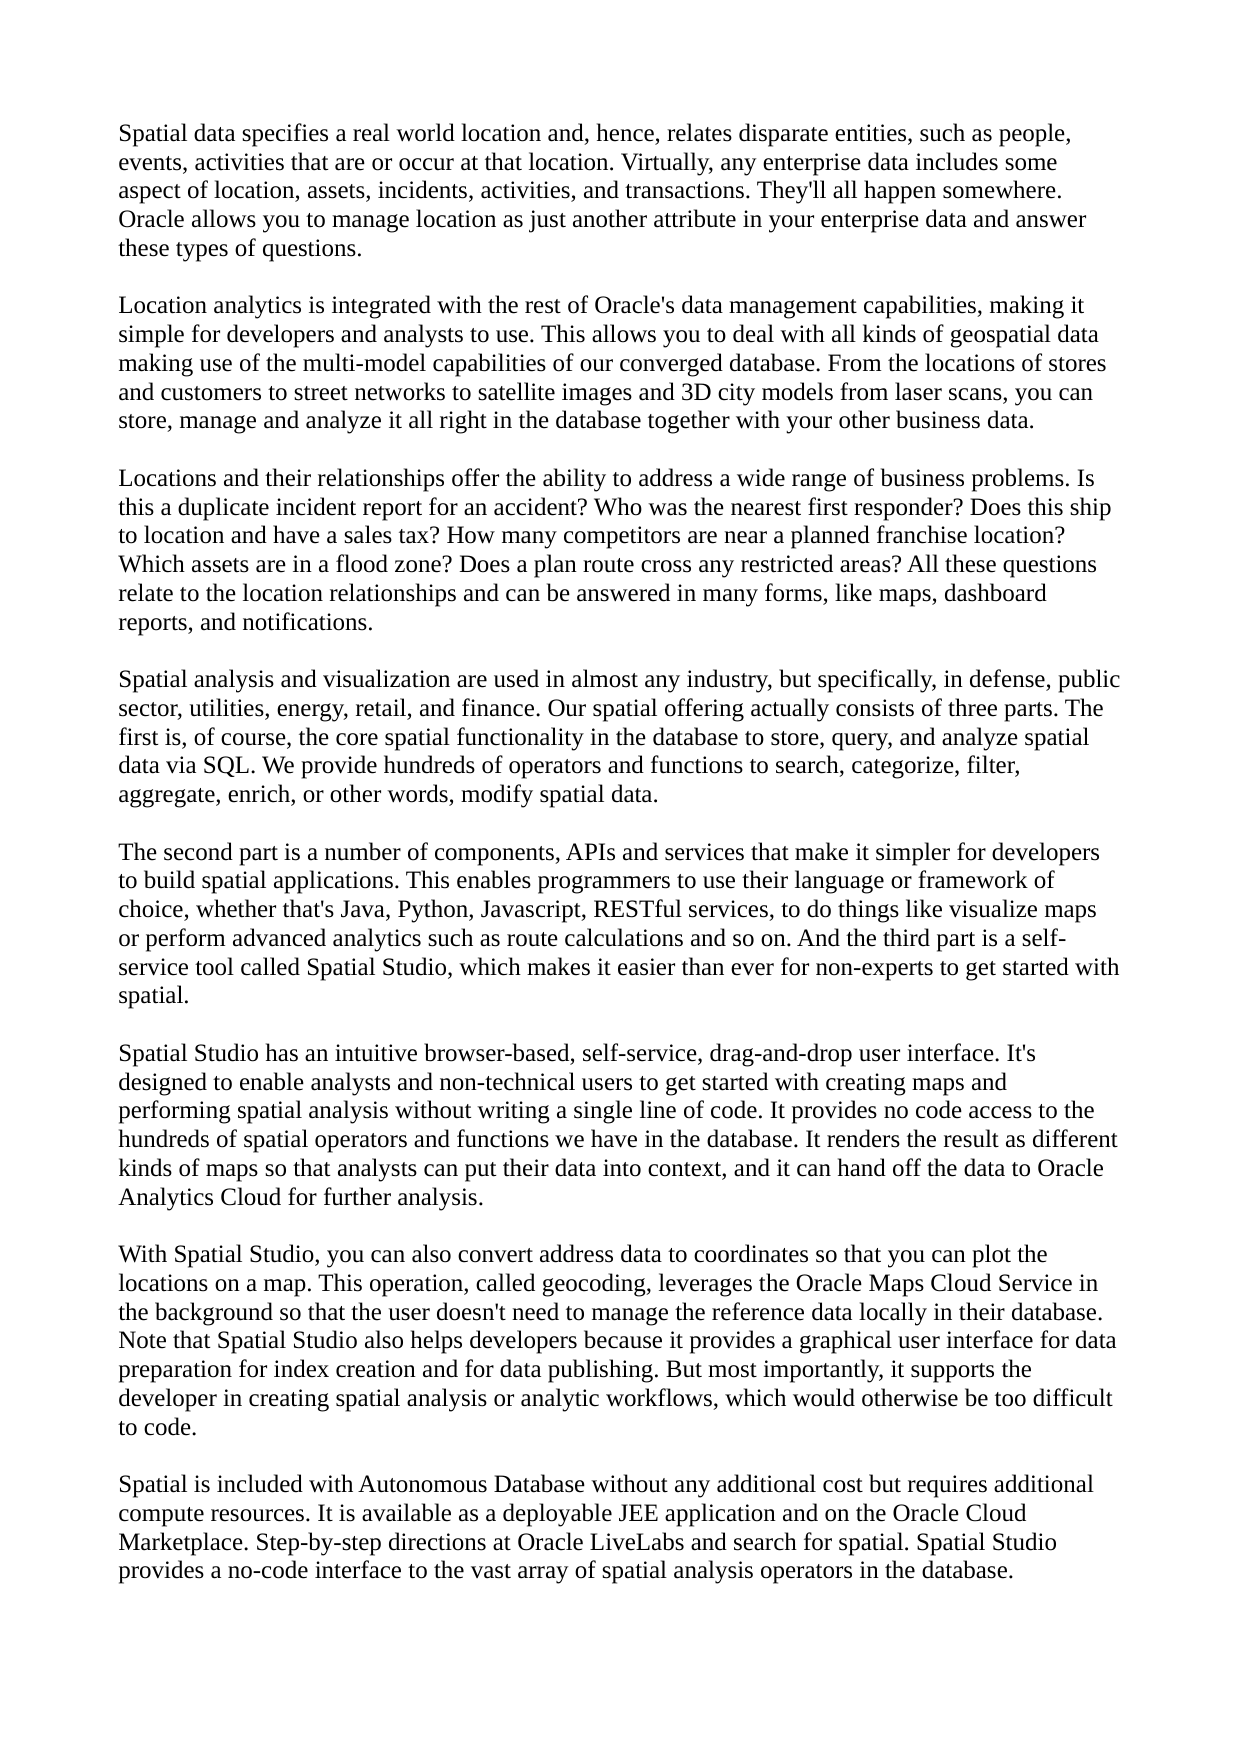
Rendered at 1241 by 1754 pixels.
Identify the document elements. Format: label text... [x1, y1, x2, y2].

text Spatial Studio has an intuitive browser-based, self-service, drag-and-drop user interface. It's designed to enable analysts and non-technical users to get started with creating maps and performing spatial analysis without writing a single line of code. It provides no code access to the hundreds of spatial operators and functions we have in the database. It renders the result as different kinds of maps so that analysts can put their data into context, and it can hand off the data to Oracle Analytics Cloud for further analysis. [118, 1038, 1122, 1211]
text The second part is a number of components, APIs and services that make it simpler for developers to build spatial applications. This enables programmers to use their language or framework of choice, whether that's Java, Python, Javascript, RESTful services, to do things like visualize maps or perform advanced analytics such as route calculations and so on. And the third part is a self-service tool called Spatial Studio, which makes it easier than ever for non-experts to get started with spatial. [118, 837, 1122, 1009]
text With Spatial Studio, you can also convert address data to coordinates so that you can plot the locations on a map. This operation, called geocoding, leverages the Oracle Maps Cloud Service in the background so that the user doesn't need to manage the reference data locally in their database. Note that Spatial Studio also helps developers because it provides a graphical user interface for data preparation for index creation and for data publishing. But most importantly, it supports the developer in creating spatial analysis or analytic workflows, which would otherwise be too difficult to code. [118, 1239, 1122, 1441]
text Location analytics is integrated with the rest of Oracle's data management capabilities, making it simple for developers and analysts to use. This allows you to deal with all kinds of geospatial data making use of the multi-model capabilities of our converged database. From the locations of stores and customers to street networks to satellite images and 3D city models from laser scans, you can store, manage and analyze it all right in the database together with your other business data. [118, 291, 1122, 434]
text Spatial analysis and visualization are used in almost any industry, but specifically, in defense, public sector, utilities, energy, retail, and finance. Our spatial offering actually consists of three parts. The first is, of course, the core spatial functionality in the database to store, query, and analyze spatial data via SQL. We provide hundreds of operators and functions to search, categorize, filter, aggregate, enrich, or other words, modify spatial data. [118, 664, 1122, 808]
text Spatial is included with Autonomous Database without any additional cost but requires additional compute resources. It is available as a deployable JEE application and on the Oracle Cloud Marketplace. Step-by-step directions at Oracle LiveLabs and search for spatial. Spatial Studio provides a no-code interface to the vast array of spatial analysis operators in the database. [118, 1469, 1122, 1584]
text Locations and their relationships offer the ability to address a wide range of business problems. Is this a duplicate incident report for an accident? Who was the nearest first responder? Does this ship to location and have a sales tax? How many competitors are near a planned franchise location? Which assets are in a flood zone? Does a plan route cross any restricted areas? All these questions relate to the location relationships and can be answered in many forms, like maps, dashboard reports, and notifications. [118, 463, 1122, 636]
text Spatial data specifies a real world location and, hence, relates disparate entities, such as people, events, activities that are or occur at that location. Virtually, any enterprise data includes some aspect of location, assets, incidents, activities, and transactions. They'll all happen somewhere. Oracle allows you to manage location as just another attribute in your enterprise data and answer these types of questions. [118, 118, 1122, 262]
